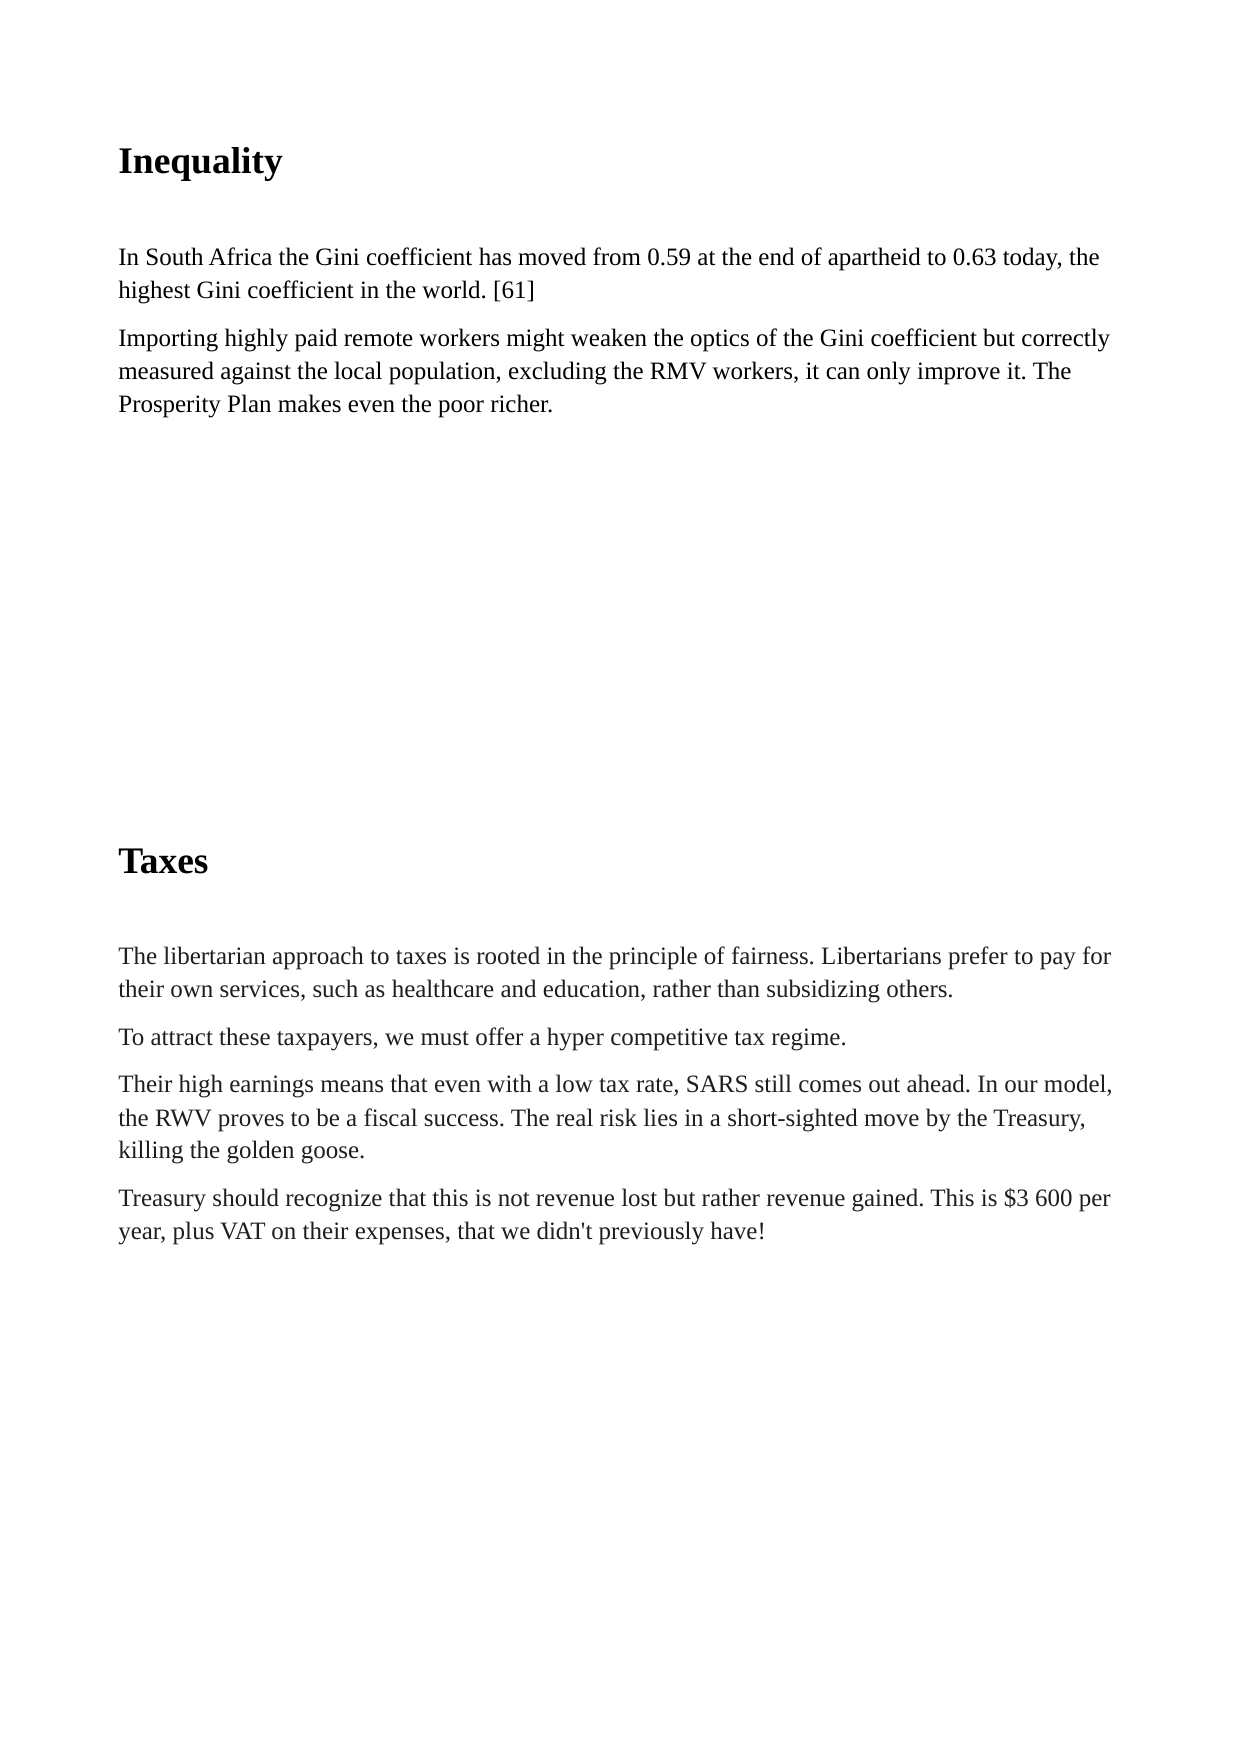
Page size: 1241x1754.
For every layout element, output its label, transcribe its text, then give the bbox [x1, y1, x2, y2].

text To attract these taxpayers, we must offer a hyper competitive tax regime. [118, 1022, 1122, 1051]
text Importing highly paid remote workers might weaken the optics of the Gini coefficient but correctly measured against the local population, excluding the RMV workers, it can only improve it. The Prosperity Plan makes even the poor richer. [118, 323, 1122, 418]
subtitle Taxes [118, 838, 1122, 881]
text Their high earnings means that even with a low tax rate, SARS still comes out ahead. In our model, the RWV proves to be a fiscal success. The real risk lies in a short-sighted move by the Treasury, killing the golden goose. [118, 1069, 1122, 1164]
text The libertarian approach to taxes is rooted in the principle of fairness. Libertarians prefer to pay for their own services, such as healthcare and education, rather than subsidizing others. [118, 941, 1122, 1003]
subtitle Inequality [118, 139, 1122, 182]
text In South Africa the Gini coefficient has moved from 0.59 at the end of apartheid to 0.63 today, the highest Gini coefficient in the world. [61] [118, 242, 1122, 304]
text Treasury should recognize that this is not revenue lost but rather revenue gained. This is $3 600 per year, plus VAT on their expenses, that we didn't previously have! [118, 1183, 1122, 1245]
